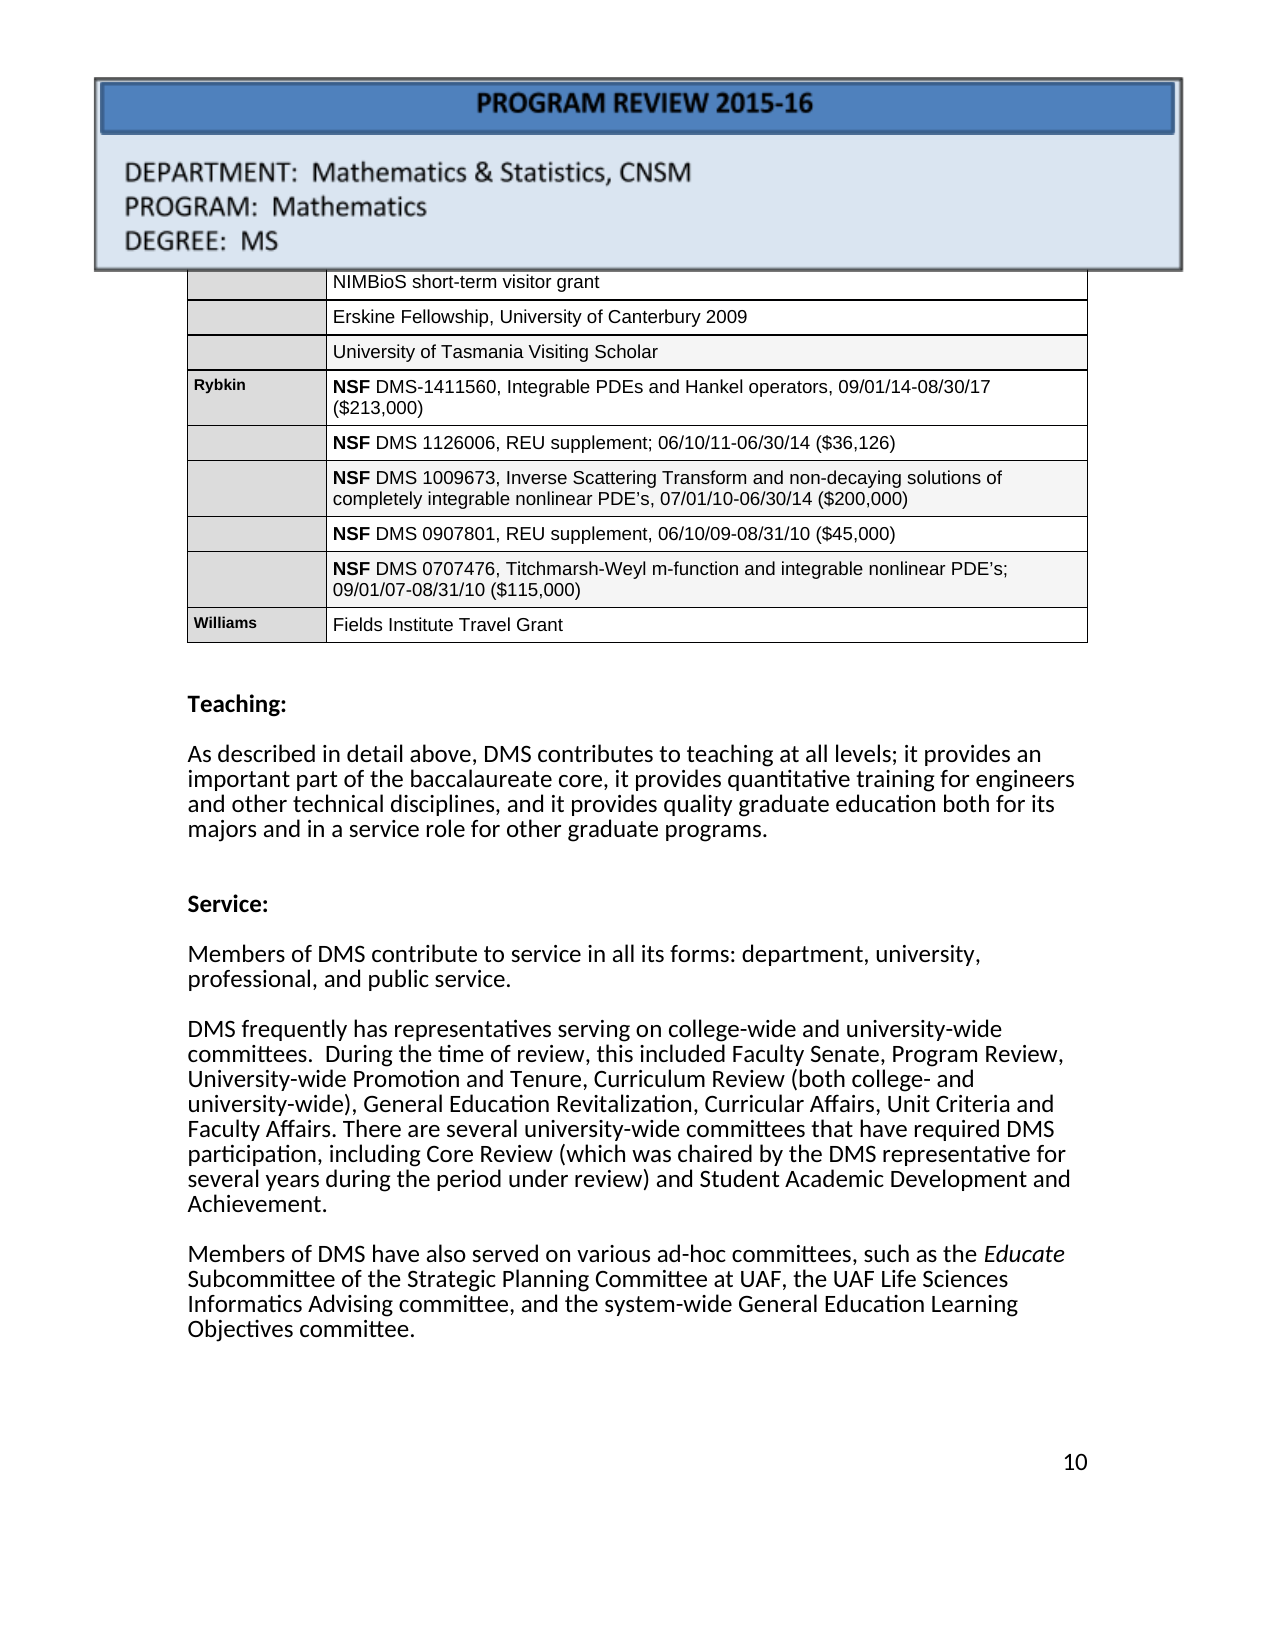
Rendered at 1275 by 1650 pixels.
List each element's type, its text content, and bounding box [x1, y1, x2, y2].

table_cell [188, 552, 326, 607]
table_cell Fields Institute Travel Grant [327, 608, 1087, 642]
table_cell NSF DMS-1411560, Integrable PDEs and Hankel operators, 09/01/14-08/30/17 ($213,000) [327, 371, 1087, 425]
table_cell Williams [188, 608, 326, 642]
table_cell NSF DMS 0707476, Titchmarsh-Weyl m-function and integrable nonlinear PDE’s; 09/01/07-08/31/10 ($115,000) [327, 552, 1087, 607]
table_cell Erskine Fellowship, University of Canterbury 2009 [327, 301, 1087, 334]
table_cell Rybkin [188, 371, 326, 425]
text Members of DMS contribute to service in all its forms: department, university, professional, and public service. [187, 943, 1087, 993]
table_cell NIMBioS short-term visitor grant [327, 272, 1087, 299]
table_cell NSF DMS 0907801, REU supplement, 06/10/09-08/31/10 ($45,000) [327, 517, 1087, 551]
table_cell NSF DMS 1009673, Inverse Scattering Transform and non-decaying solutions of completely integrable nonlinear PDE’s, 07/01/10-06/30/14 ($200,000) [327, 461, 1087, 516]
text Teaching: [187, 693, 1087, 718]
table_cell [188, 272, 326, 299]
text As described in detail above, DMS contributes to teaching at all levels; it provides an important part of the baccalaureate core, it provides quantitative training for engineers and other technical disciplines, and it provides quality graduate education both for its majors and in a service role for other graduate programs. [187, 743, 1087, 843]
text DMS frequently has representatives serving on college-wide and university-wide committees. During the time of review, this included Faculty Senate, Program Review, University-wide Promotion and Tenure, Curriculum Review (both college- and university-wide), General Education Revitalization, Curricular Affairs, Unit Criteria and Faculty Affairs. There are several university-wide committees that have required DMS participation, including Core Review (which was chaired by the DMS representative for several years during the period under review) and Student Academic Development and Achievement. [187, 1018, 1087, 1218]
table_cell [188, 336, 326, 369]
text Members of DMS have also served on various ad-hoc committees, such as the Educate [187, 1243, 1087, 1268]
table_cell NSF DMS 1126006, REU supplement; 06/10/11-06/30/14 ($36,126) [327, 426, 1087, 460]
table_cell [188, 301, 326, 334]
picture [93, 77, 1184, 272]
table_cell [188, 426, 326, 460]
table_cell [188, 517, 326, 551]
table_cell University of Tasmania Visiting Scholar [327, 336, 1087, 369]
table_cell [188, 461, 326, 516]
text Subcommittee of the Strategic Planning Committee at UAF, the UAF Life Sciences Informatics Advising committee, and the system-wide General Education Learning Objectives committee. [187, 1268, 1087, 1343]
text Service: [187, 893, 1087, 918]
